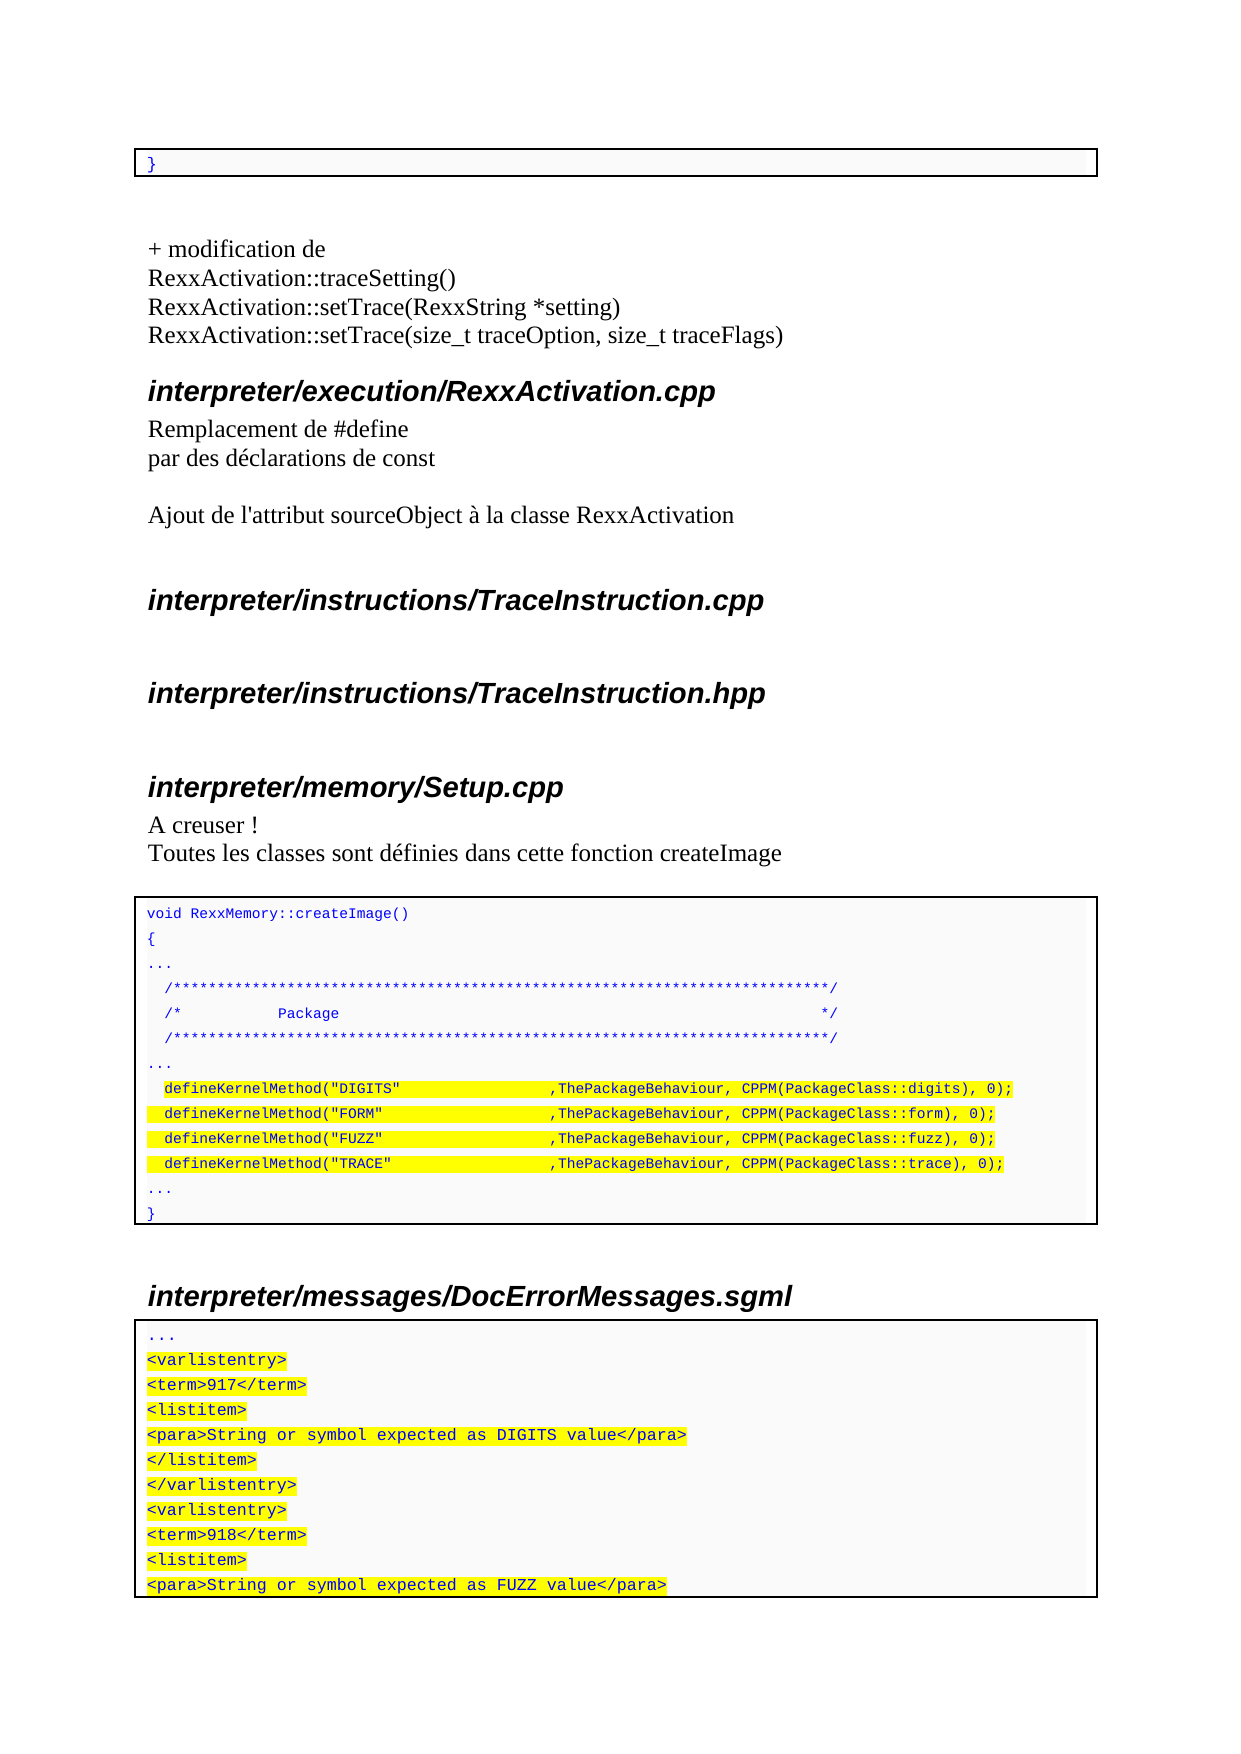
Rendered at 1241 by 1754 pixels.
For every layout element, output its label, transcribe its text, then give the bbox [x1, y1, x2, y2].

text Ajout de l'attribut sourceObject à la classe RexxActivation [148, 500, 1093, 529]
text + modification de [148, 234, 1093, 263]
subtitle interpreter/instructions/TraceInstruction.hpp [148, 676, 1093, 710]
text RexxActivation::setTrace(size_t traceOption, size_t traceFlags) [148, 321, 1093, 349]
text RexxActivation::setTrace(RexxString *setting) [148, 292, 1093, 321]
subtitle interpreter/instructions/TraceInstruction.cpp [148, 583, 1093, 616]
text Toutes les classes sont définies dans cette fonction createImage [148, 838, 1093, 867]
subtitle interpreter/messages/DocErrorMessages.sgml [148, 1279, 1093, 1312]
text A creuser ! [148, 810, 1093, 838]
text par des déclarations de const [148, 443, 1093, 472]
text RexxActivation::traceSetting() [148, 263, 1093, 292]
text Remplacement de #define [148, 414, 1093, 443]
subtitle interpreter/memory/Setup.cpp [148, 770, 1093, 803]
subtitle interpreter/execution/RexxActivation.cpp [148, 374, 1093, 408]
